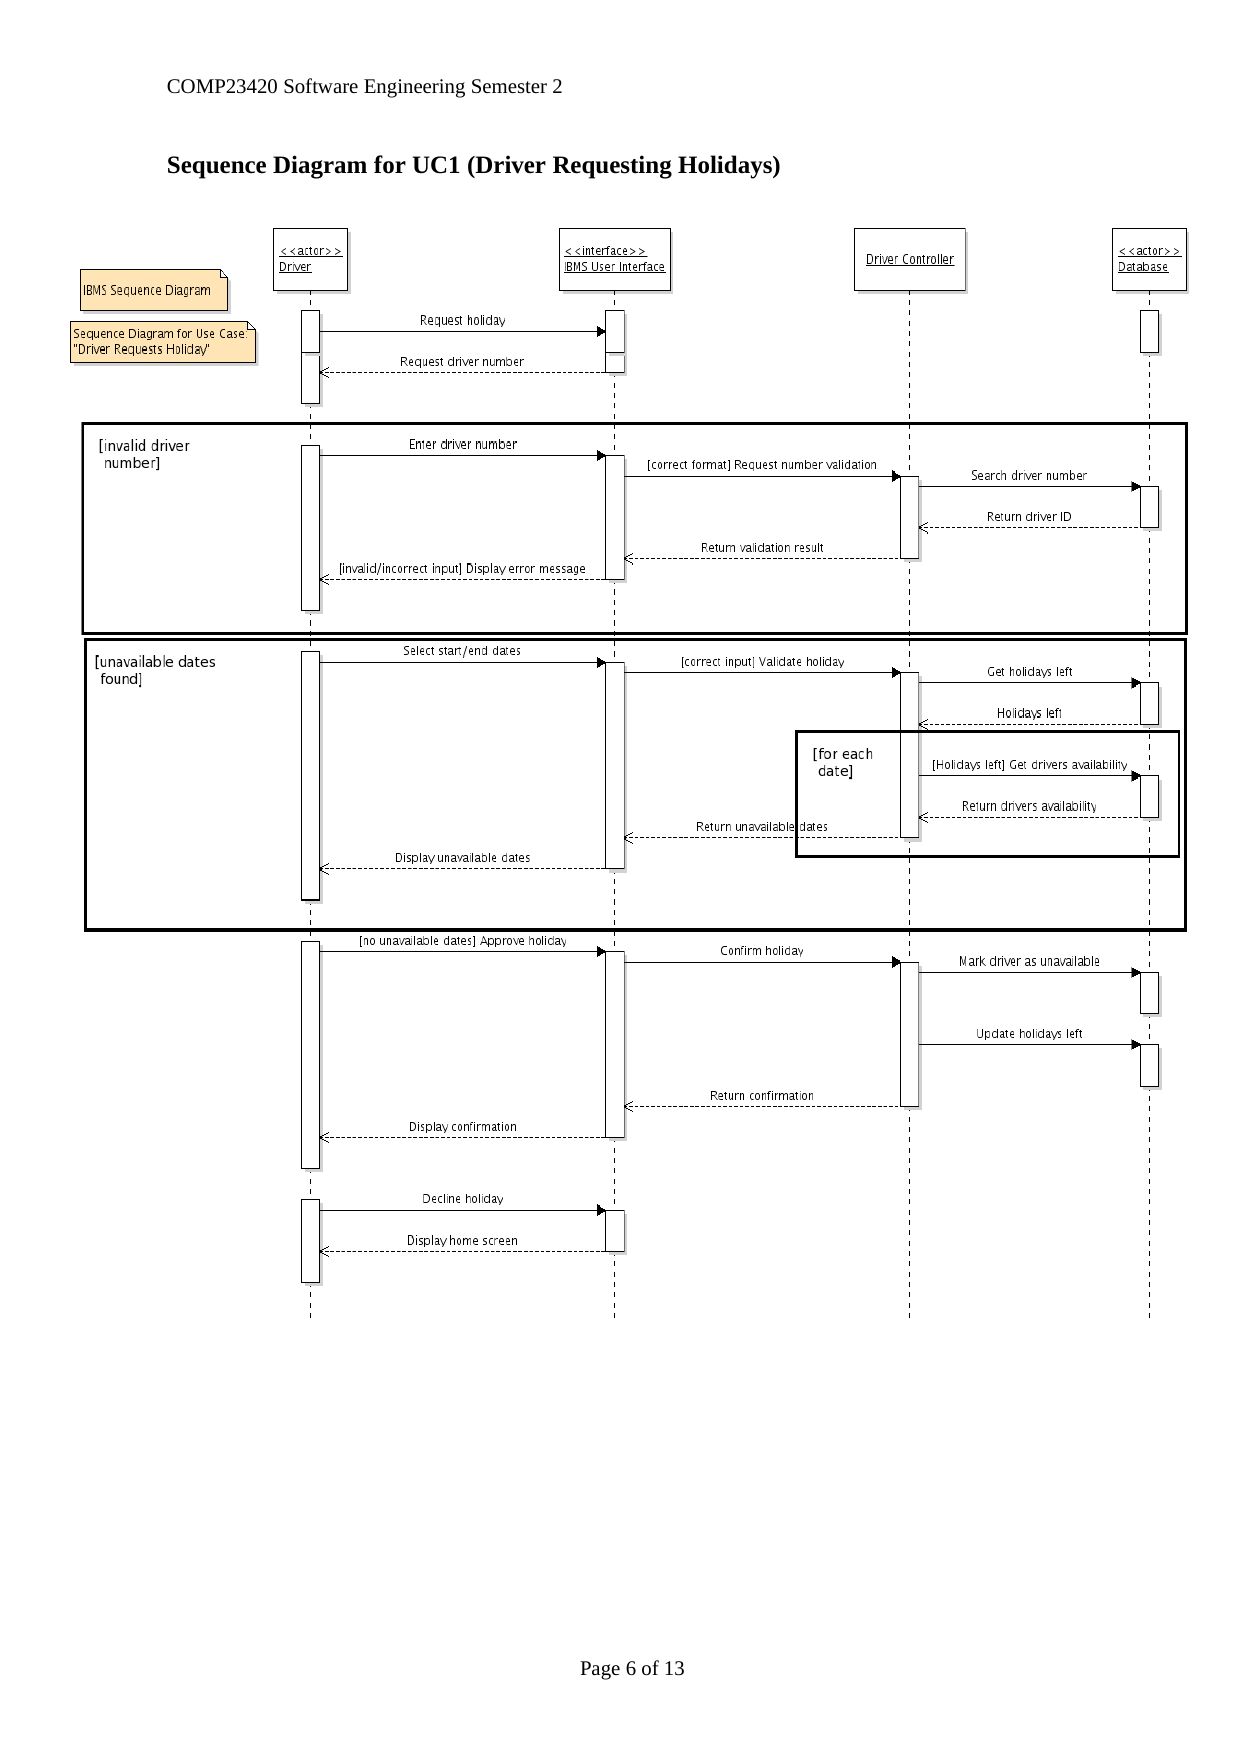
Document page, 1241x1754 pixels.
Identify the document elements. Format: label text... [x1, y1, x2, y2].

text Sequence Diagram for UC1 (Driver Requesting Holidays) [167, 150, 1092, 179]
picture [70, 228, 1189, 1329]
